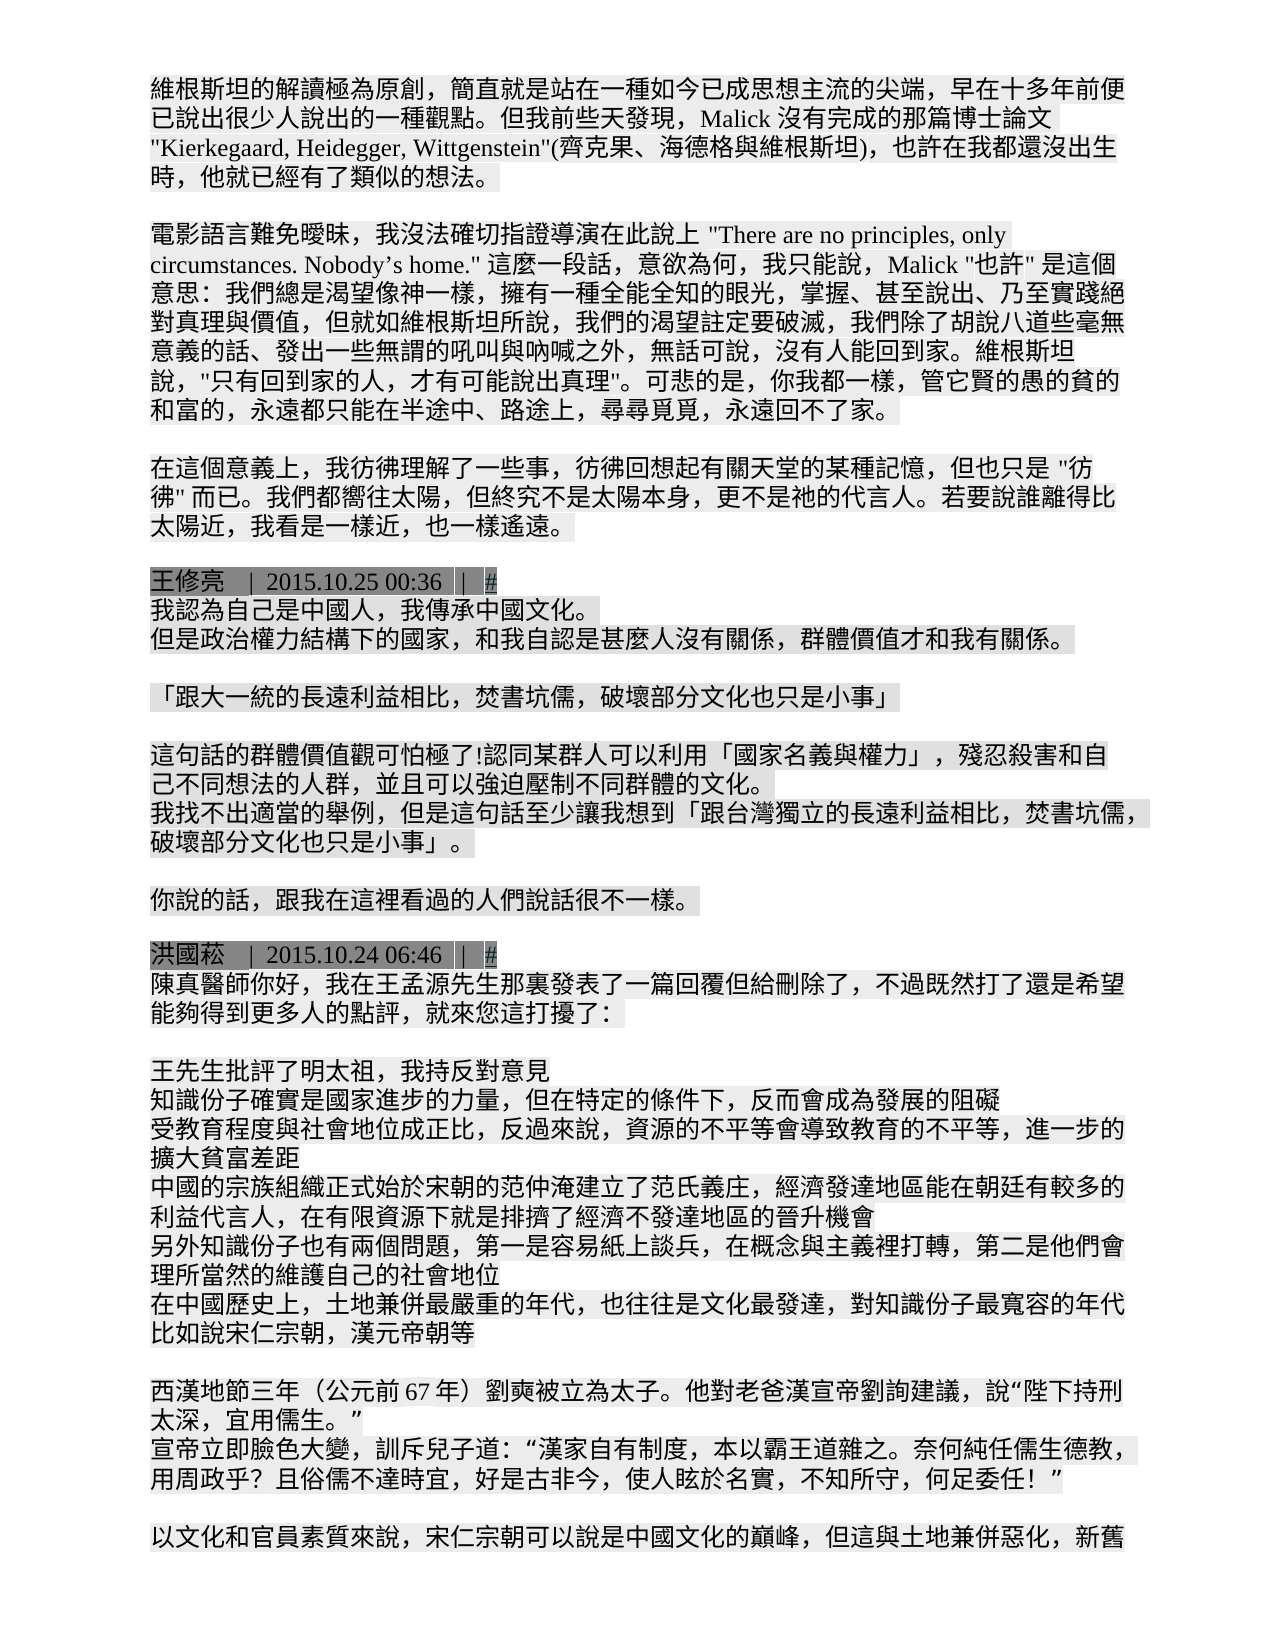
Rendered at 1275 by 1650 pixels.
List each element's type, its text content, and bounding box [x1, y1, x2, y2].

text 洪國菘 | 2015.10.24 06:46 | # [150, 941, 1125, 970]
text 王修亮 | 2015.10.25 00:36 | # [150, 567, 1125, 596]
text 我認為自己是中國人，我傳承中國文化。 但是政治權力結構下的國家，和我自認是甚麼人沒有關係，群體價值才和我有關係。 「跟大一統的長遠利益相比，焚書坑儒，破壞部分文化也只是小事」 這句話的群體價值觀可怕極了!認同某群人可以利用「國家名義與權力」，殘忍殺害和自己不同想法的人群，並且可以強迫壓制不同群體的文化。 我找不出適當的舉例，但是這句話至少讓我想到「跟台灣獨立的長遠利益相比，焚書坑儒，破壞部分文化也只是小事」。 你說的話，跟我在這裡看過的人們說話很不一樣。 [150, 596, 1125, 916]
text 國菘你好，我不知道王孟源是誰，也不懂明太祖 (朱元璋?)，同時也沒打算花時間去理解任何不是我自己感興趣的東西。 不懂明太祖，"朱洪武開國記" 倒是看過上百遍，我們家開的電影院 (台南今日戲院，八零年代便已轉手給親戚經營)曾經一連兩年的春節大過年演同一部戲，就是 "朱洪武開國記"。很多人勸我爸不要這麼做，哪有人今年春節放映 "朱洪武開國記"，明年春節又是 "朱洪武開國記"，這樣會有觀眾嗎？ 我那時還在念小學，當下便獨排眾議，支持我爸的決定。後來證明，我的判斷是對的。連續兩年春節放映同一部片，竟然兩年都大爆滿，觀眾看過一遍又一遍，塞爆台南市中正路，跡近瘋狂。只能站著看的觀眾，擠滿整個電影院還不夠，甚至塞滿今日戲院特有的長長迴廊，戲院大門根本無法關上，人滿到整個湧上中正路去了；排在後面的人實際上根本看不到電影，只能一跳一跳地墊腳跟瞄上銀幕幾眼；很多人之所以重覆花錢買票進場，為的只是跟場內場外觀眾一同感受那份集體的喜悅與熱情。 四十年過去了，我至今都還能完整朗誦該片台詞。朱元璋因為是真命天子，撒豆成兵，喊水會結凍，誰膽敢被他叩首一拜，馬上會被拜得四腳朝天，跌個狗吃屎。連他到廟裏當和尚都能指揮十八羅漢石像幫他打掃庭院，掃太慢還會被朱元璋罵，老師傅想虐待他都虐待不成。有一回，廟裏師長故意要朱元璋一個人耕幾十畝地，天黑前耕不完就給我試試看，沒想到他一下子就耕好了，原來他用泥巴捏了幾個泥人，朝泥人身上念上一段詞，吹上一口氣，泥人就紛紛動了起來，馬上把田全耕好。那詞是這樣說的："你我本來都是泥，我只比你多口氣，遲早總會在一起，何不替我快耕地。" 最動人的一幕，當然就是結局，朱元璋在劉伯溫施展法術的協助下，逃離壞人追殺，巨龍載著真命天子飛上天，發動洪水沖垮邪惡巨人，一個王朝於焉誕生。戲演至此，每一場觀眾，不分男女老少，全都沸騰叫好。 當時的電影科技當然比不上現代，但那時候的人比較單純，看電影時所展現的巨大熱情與投入，完全不是現代觀眾之冰冷所能比擬與想像。 那時的科技真的很好笑，所謂怪獸，往往是人穿怪獸衣，發怪獸聲，做出怪獸狀，叫我演我也會。例如裏頭有一隻幫助朱元璋的白色猿猴，我曾保留一張超好笑的劇照，那隻猿猴是人穿猿裝，戴著毛茸茸的猿臂手套，竟然不小心露出一截人的手臂，手上竟然還戴著手錶。"梅山收七怪" 也有類似穿幫鏡頭，妖怪打得起勁，打到連三槍牌內褲都跑出來了。不過，穿幫無所謂，觀眾不會介意這個，氣氛還是最重要。 你大概不是要問我這個，但我知道的朱元璋差不多就是這樣。曾經去過高雄佛光山，廣場上環繞一堆羅漢、大師，各有神色特性，蠻好笑的，我給一一拍照留念，同時也讓我馬上想起朱元璋來，可惜我不是真命天子，要不然我也想指揮他們起來幹些什麼助興。 我很怕人家問我問題，最好不要，因為我既不想撒謊，但也不想說實話；我知道，人們往往不喜歡聽到實話。當然，我更不想自己總是被誤解、扭曲與簡化。簡單說，我並沒有同意或不同意你的想法。我約略能理解你所要說的，但與其說它呈現一種想法或見解，不如說它其實只是表達一種模模糊糊的感受與願望。我能理解這種感受，我也常有同感。講到暴力，台灣若是槍枝合法，殺人如果可以像圓仔花野菊花那樣，喊喊 "抗議國家暴力" 就沒事，我看我在台南每天恐怕得製造無數命案才能消我心頭之恨，想殺的人太多了，人渣一堆(特別是綠油油的政壇)，看過 Martin Scorsese的 "Taxi Driver" 的人應該知道我的心情。 不過，即便我渾身上下暴力念頭，這不影響我對 "非暴力" 的仰慕，只是我很不想去講它，同時也不可能三言兩語把話說清。 "非暴力" 並不反對國家使用暴力。其實說穿了，國家不就是暴力的代名詞？國家的存在，就是為了合法使用暴力，要不然弄個國家幹嘛？跟你一樣，我當然也不至於蠢到只抓住某個問題進而否定全局；我的智商應該跟我的身高差不多，心智還不至於太 "單純"。社會的運作，有時就像開刀或吃藥那樣，某種副作用或必要傷害往往難以避免。我們總不能看到開刀房血淋淋，或看到吃藥產生各種副作用，便激昂慷慨地高喊一堆愚蠢到爆的所謂進步口號。如果那樣一種思維邏輯能成立，那他應該反對所有存在這地球上的一切人為運作才是，因為我們總是能夠在一切人事物身上找到各種問題。當然，我倒也不是說相對主義的說法應該拿來做為阻擋任何批評的擋箭牌。 Terrence Malick 的新作 "Knight of Cups"裏頭有句話："There are no principles, only circumstances. Nobody’s home." (沒有原則，只有情境，沒有人回到家。)我常覺得自己對維根斯坦的解讀極為原創，簡直就是站在一種如今已成思想主流的尖端，早在十多年前便已說出很少人說出的一種觀點。但我前些天發現，Malick 沒有完成的那篇博士論文 "Kierkegaard, Heidegger, Wittgenstein"(齊克果、海德格與維根斯坦)，也許在我都還沒出生時，他就已經有了類似的想法。 電影語言難免曖昧，我沒法確切指證導演在此說上 "There are no principles, only circumstances. Nobody’s home." 這麼一段話，意欲為何，我只能說，Malick "也許" 是這個意思：我們總是渴望像神一樣，擁有一種全能全知的眼光，掌握、甚至說出、乃至實踐絕對真理與價值，但就如維根斯坦所說，我們的渴望註定要破滅，我們除了胡說八道些毫無意義的話、發出一些無謂的吼叫與吶喊之外，無話可說，沒有人能回到家。維根斯坦說，"只有回到家的人，才有可能說出真理"。可悲的是，你我都一樣，管它賢的愚的貧的和富的，永遠都只能在半途中、路途上，尋尋覓覓，永遠回不了家。 在這個意義上，我彷彿理解了一些事，彷彿回想起有關天堂的某種記憶，但也只是 "彷彿" 而已。我們都嚮往太陽，但終究不是太陽本身，更不是祂的代言人。若要說誰離得比太陽近，我看是一樣近，也一樣遙遠。 [150, 75, 1125, 542]
text 陳真醫師你好，我在王孟源先生那裏發表了一篇回覆但給刪除了，不過既然打了還是希望能夠得到更多人的點評，就來您這打擾了： 王先生批評了明太祖，我持反對意見 知識份子確實是國家進步的力量，但在特定的條件下，反而會成為發展的阻礙 受教育程度與社會地位成正比，反過來說，資源的不平等會導致教育的不平等，進一步的擴大貧富差距 中國的宗族組織正式始於宋朝的范仲淹建立了范氏義庄，經濟發達地區能在朝廷有較多的利益代言人，在有限資源下就是排擠了經濟不發達地區的晉升機會 另外知識份子也有兩個問題，第一是容易紙上談兵，在概念與主義裡打轉，第二是他們會理所當然的維護自己的社會地位 在中國歷史上，土地兼併最嚴重的年代，也往往是文化最發達，對知識份子最寬容的年代 比如說宋仁宗朝，漢元帝朝等 西漢地節三年（公元前67年）劉奭被立為太子。他對老爸漢宣帝劉詢建議，說“陛下持刑太深，宜用儒生。” 宣帝立即臉色大變，訓斥兒子道：“漢家自有制度，本以霸王道雜之。奈何純任儒生德教，用周政乎？且俗儒不達時宜，好是古非今，使人眩於名實，不知所守，何足委任！” 以文化和官員素質來說，宋仁宗朝可以說是中國文化的巔峰，但這與土地兼併惡化，新舊黨爭中舊黨文人維護既得利益反對改革等，並無衝突矛盾 如果看懂這部分，中國歷史上很多現象就可以得到解釋 我不是反對知識份子，但在特定的條件下，知識份子本身就是問題 推薦下面這篇聯結 http://buzzorange.com/2015/06/09/on-a-plate/ 國共的差異，就在於國民黨用懷柔方法無法解決當時經濟環境惡化寡頭壟斷，共產黨用暴力方式可以解決這個問題 從中印戰後發展的對比回過頭來看，也可以解釋明太祖的政策 另外談到中國的大一統，都要談到秦始皇的書同文車同軌，跟大一統的長遠利益相比，焚書坑儒，破壞部分文化也只是小事 有些人批評毛澤東窮兵黷武，或是抹黑中國對外戰爭都是吃虧或敗北 請問這些批評者如何解釋，每次對外戰爭結束，毛澤東在國內與國際上的威望都不斷提高，到最後美國秘密訪華尋求和解，中國被抬進聯合國 與之相比的就是對手國內政經的分裂，責任追究和反戰的呼聲，還有國際上勢力的萎縮？ （最有代表性的就是越戰給美國帶來的重創） 沒有毛澤東以戰爭建立起來的威望，東亞病夫人盡可欺的中國又怎麼能有改革開放的基礎？ 我認為，堅持用法律或談判的方式來解決貧富差距的問題，某種程度上是理想主義，脫離現實 既得利益群體有理所當然的優越感，掌握了文化與輿論與法律的解釋權，有大批的媒體與文人勢力 沒有利益代言人的無產階級群體想用法律的方法逼既得利益團體乖乖吐出利益，那是極端困難的，小蝦米玩法律玩道德論述也通常玩不過大鯨魚 理論家與做實業的人，最大的差異就在於實業家知道時機的重要性，知道現實的困難性 做實業的人要有科學家的試誤精神，藝術家的思想與直覺，還要有政治家的靈活果斷 在現實生活特別是國際政治上，不可能要大環境停下來等我們準備好，而是要時時應付各種挑戰，所以也經常會失敗 現實中的政治家，完美只能盡力，最重要的是把握機會，過程中的問題只要事後再慢慢的檢討修正即可 陳真醫師看到這想必理解了我的想法，某種程度上我認同暴力手段解決問題（不過台灣目前的民粹運動從手段和目的和結果來看我並不支持） 我知道陳醫師不認同我這種太過現實的想法，但我還是希望能與您交流與分享我的思想 [150, 970, 1125, 1552]
